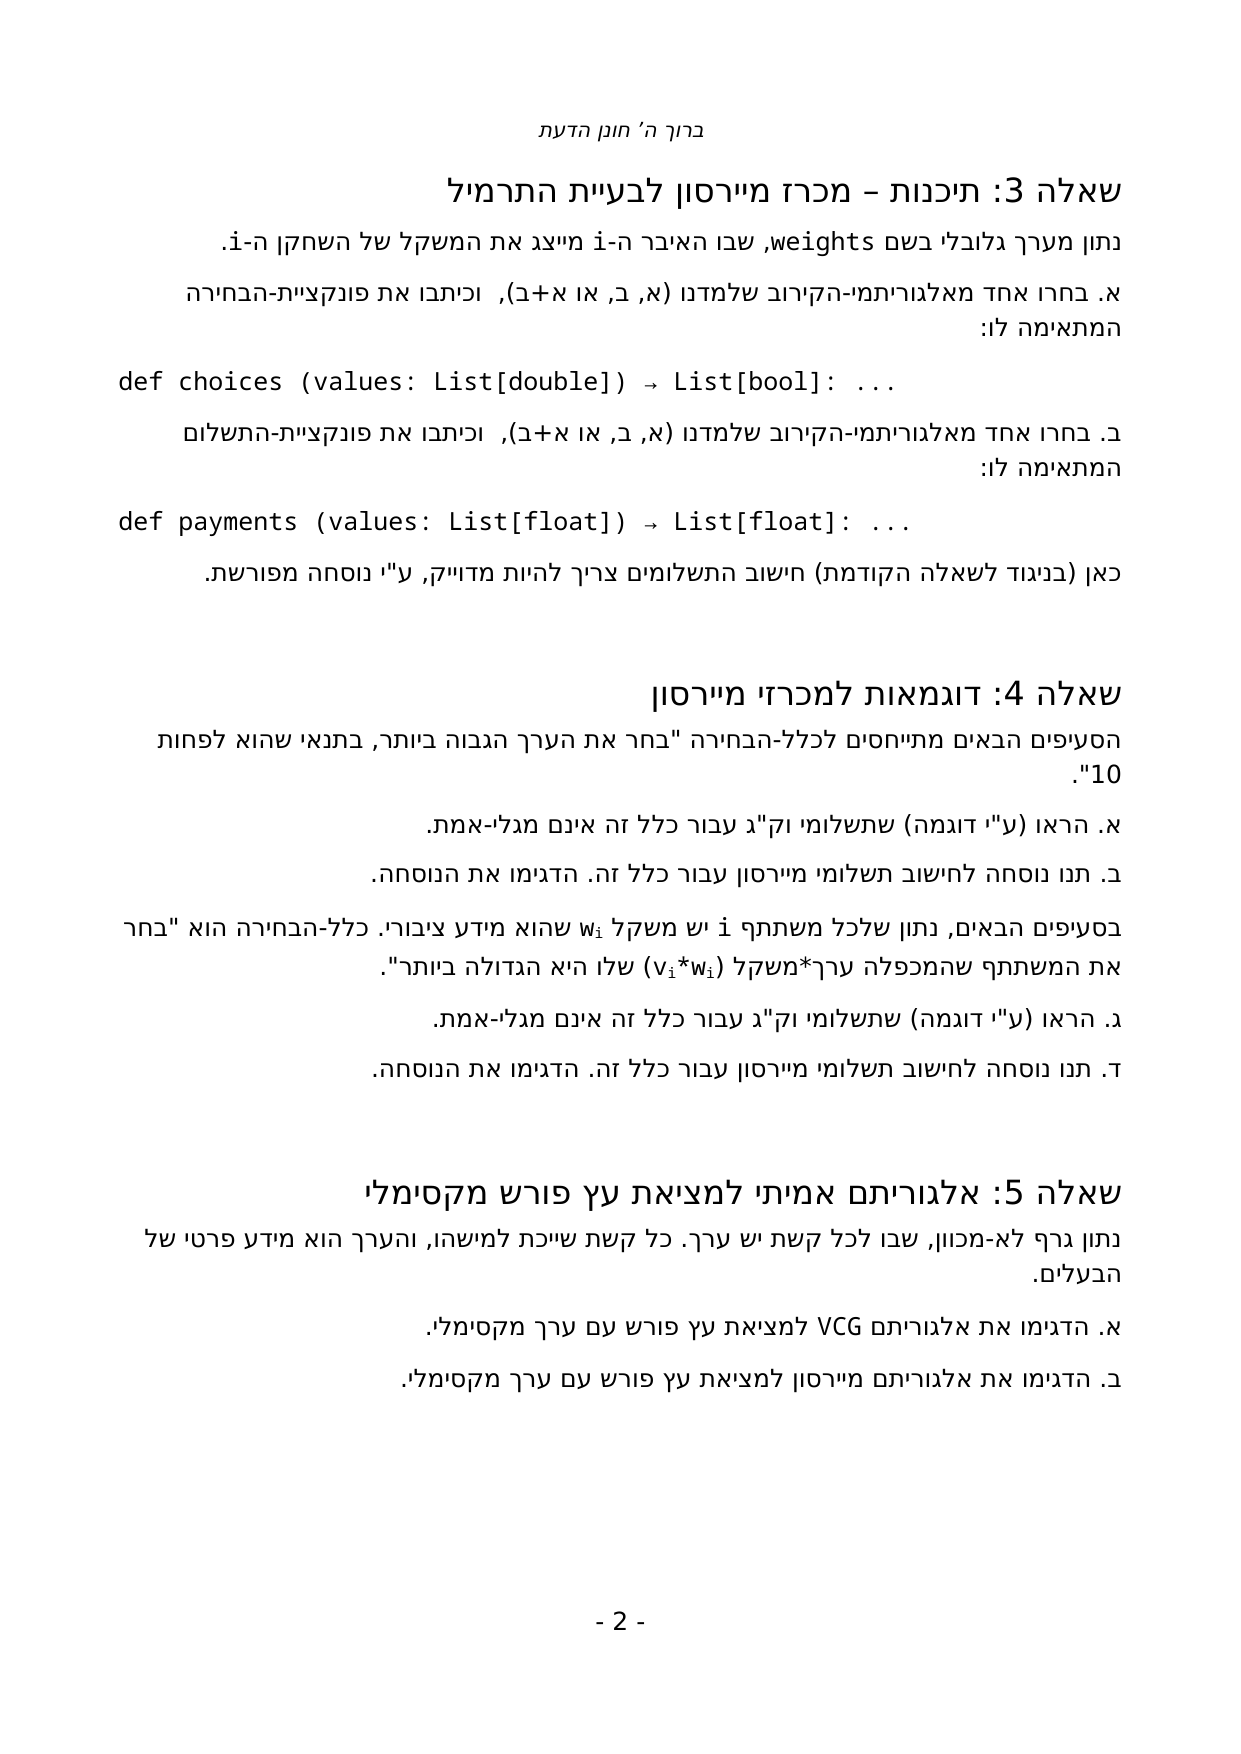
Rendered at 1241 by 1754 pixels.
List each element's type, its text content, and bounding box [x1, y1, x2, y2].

text כאן (בניגוד לשאלה הקודמת) חישוב התשלומים צריך להיות מדוייק, ע"י נוסחה מפורשת. [118, 559, 1122, 588]
text נתון גרף לא-מכוון, שבו לכל קשת יש ערך. כל קשת שייכת למישהו, והערך הוא מידע פרטי של הבעלים. [118, 1224, 1122, 1289]
text א. בחרו אחד מאלגוריתמי-הקירוב שלמדנו (א, ב, או א+ב), וכיתבו את פונקציית-הבחירה המתאימה לו: [118, 279, 1122, 343]
text ב. בחרו אחד מאלגוריתמי-הקירוב שלמדנו (א, ב, או א+ב), וכיתבו את פונקציית-התשלום המתאימה לו: [118, 419, 1122, 483]
text ג. הראו (ע"י דוגמה) שתשלומי וק"ג עבור כלל זה אינם מגלי-אמת. [118, 1004, 1122, 1034]
text ב. הדגימו את אלגוריתם מיירסון למציאת עץ פורש עם ערך מקסימלי. [118, 1364, 1122, 1394]
text א. הדגימו את אלגוריתם VCG למציאת עץ פורש עם ערך מקסימלי. [118, 1309, 1122, 1343]
text נתון מערך גלובלי בשם weights, שבו האיבר ה-i מייצג את המשקל של השחקן ה-i. [118, 223, 1122, 257]
subtitle שאלה 5: אלגוריתם אמיתי למציאת עץ פורש מקסימלי [118, 1173, 1122, 1212]
text ב. תנו נוסחה לחישוב תשלומי מיירסון עבור כלל זה. הדגימו את הנוסחה. [118, 859, 1122, 889]
text הסעיפים הבאים מתייחסים לכלל-הבחירה "בחר את הערך הגבוה ביותר, בתנאי שהוא לפחות 10". [118, 725, 1122, 789]
text בסעיפים הבאים, נתון שלכל משתתף i יש משקל wi שהוא מידע ציבורי. כלל-הבחירה הוא "בחר את המשתתף שהמכפלה ערך*משקל (vi*wi) שלו היא הגדולה ביותר". [118, 909, 1122, 983]
text def choices (values: List[double]) → List[bool]: ... [118, 363, 1122, 397]
text ד. תנו נוסחה לחישוב תשלומי מיירסון עבור כלל זה. הדגימו את הנוסחה. [118, 1054, 1122, 1083]
text def payments (values: List[float]) → List[float]: ... [118, 503, 1122, 537]
subtitle שאלה 3: תיכנות – מכרז מיירסון לבעיית התרמיל [118, 172, 1122, 211]
text א. הראו (ע"י דוגמה) שתשלומי וק"ג עבור כלל זה אינם מגלי-אמת. [118, 810, 1122, 839]
subtitle שאלה 4: דוגמאות למכרזי מיירסון [118, 674, 1122, 713]
